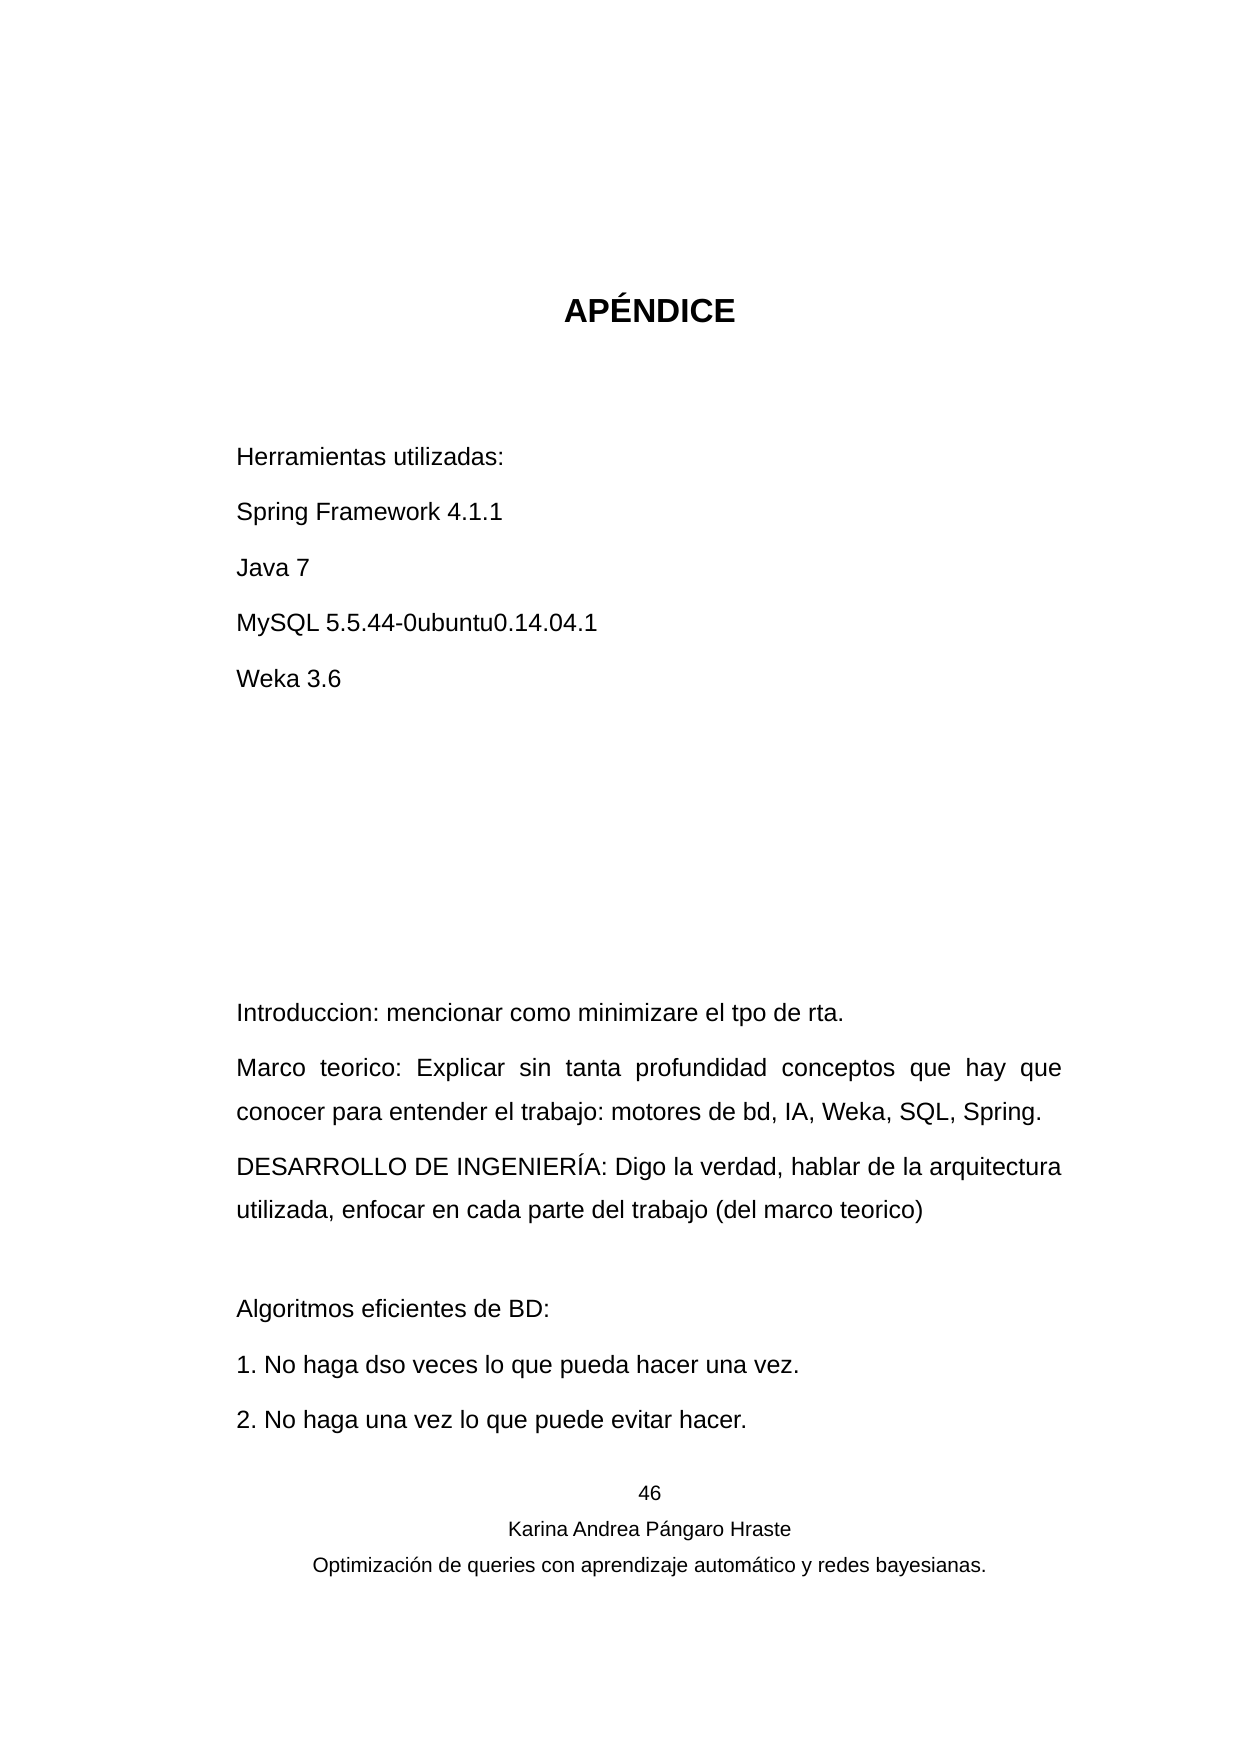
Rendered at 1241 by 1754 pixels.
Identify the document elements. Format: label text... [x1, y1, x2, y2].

subtitle APÉNDICE [236, 291, 1063, 329]
text Weka 3.6 [236, 664, 1063, 693]
text 2. No haga una vez lo que puede evitar hacer. [236, 1405, 1063, 1434]
text 1. No haga dso veces lo que pueda hacer una vez. [236, 1349, 1063, 1378]
text Java 7 [236, 553, 1063, 581]
text DESARROLLO DE INGENIERÍA: Digo la verdad, hablar de la arquitectura utilizada, enfocar en cada parte del trabajo (del marco teorico) [236, 1152, 1063, 1224]
text MySQL 5.5.44-0ubuntu0.14.04.1 [236, 608, 1063, 637]
text Marco teorico: Explicar sin tanta profundidad conceptos que hay que conocer para entender el trabajo: motores de bd, IA, Weka, SQL, Spring. [236, 1053, 1063, 1125]
text Herramientas utilizadas: [236, 441, 1063, 470]
text Algoritmos eficientes de BD: [236, 1294, 1063, 1323]
text Spring Framework 4.1.1 [236, 497, 1063, 526]
text Introduccion: mencionar como minimizare el tpo de rta. [236, 998, 1063, 1026]
